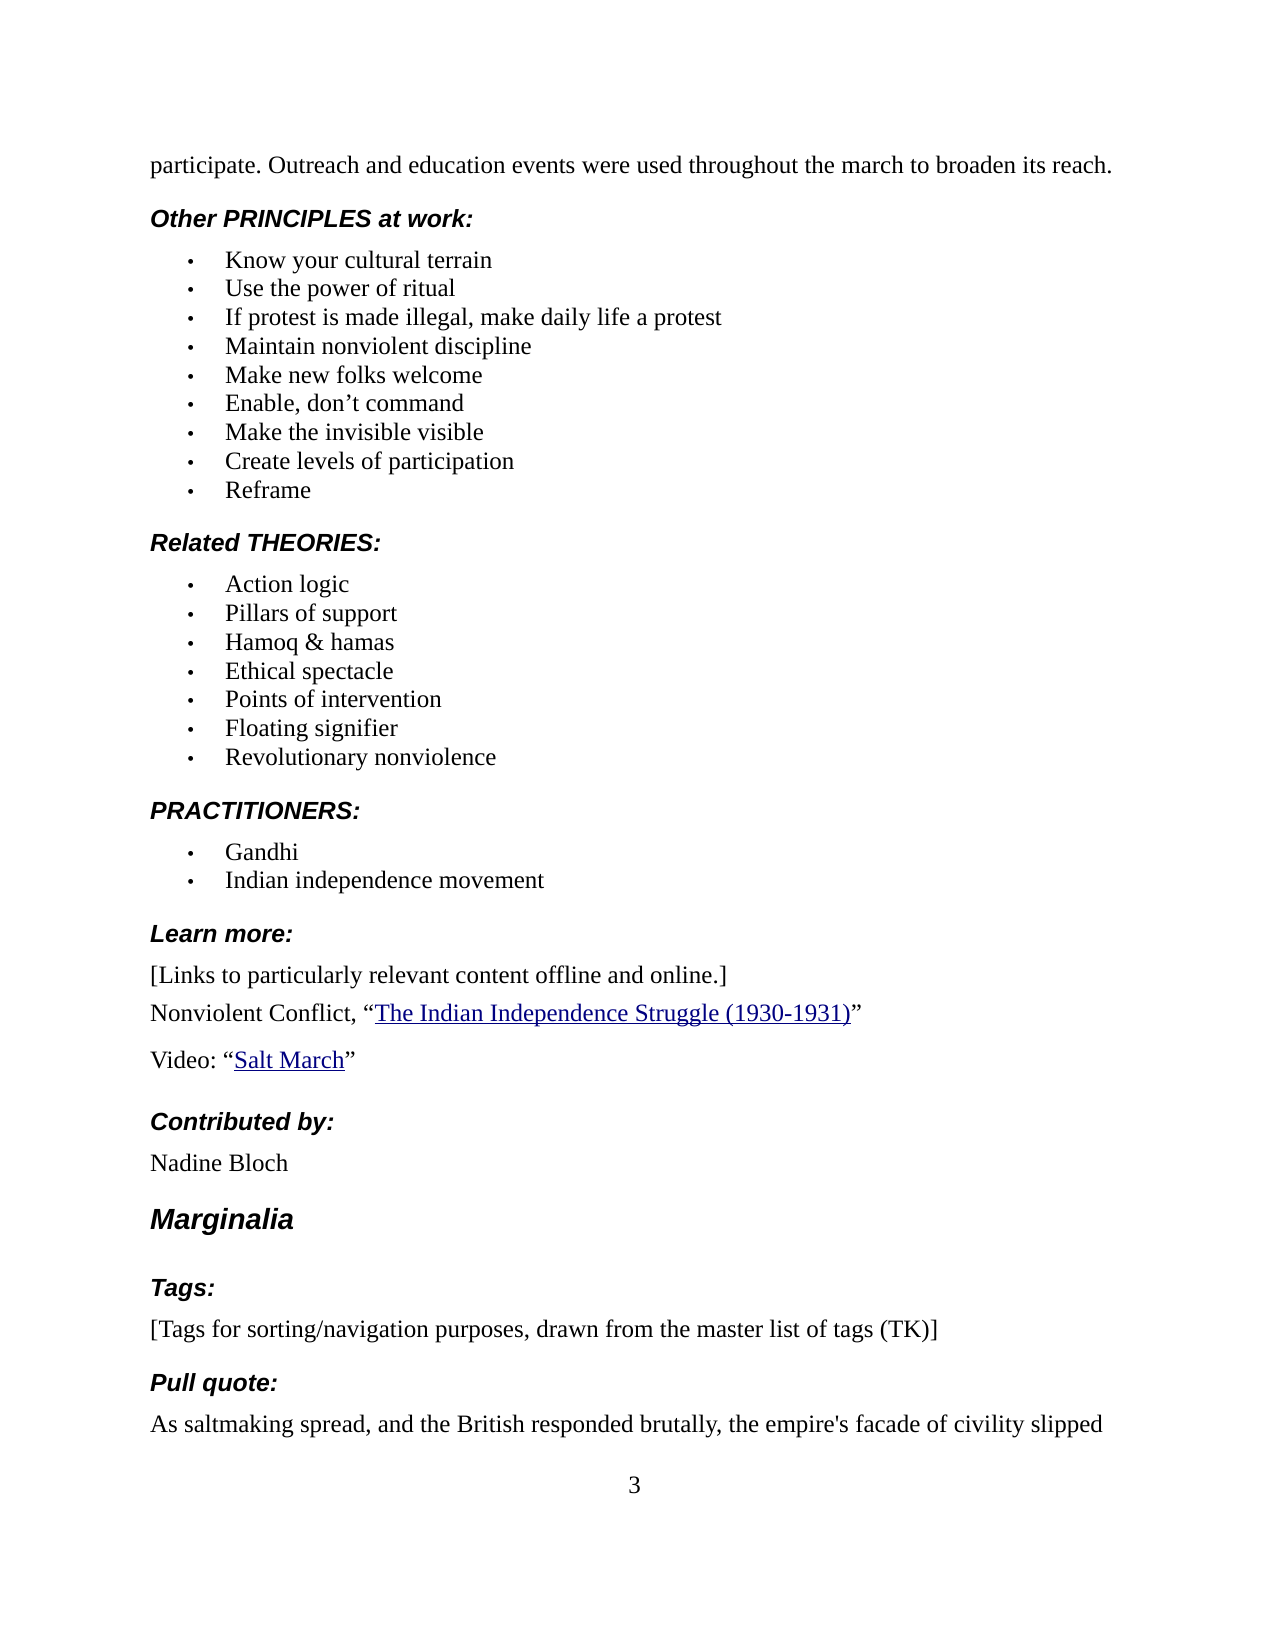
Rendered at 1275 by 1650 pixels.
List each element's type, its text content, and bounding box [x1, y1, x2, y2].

list Reframe [187, 475, 1125, 503]
list Use the power of ritual [187, 273, 1125, 302]
list Gandhi [187, 837, 1125, 866]
text Nonviolent Conflict, “The Indian Independence Struggle (1930-1931)” [150, 998, 1125, 1027]
text [Tags for sorting/navigation purposes, drawn from the master list of tags (TK)] [150, 1314, 1125, 1343]
subtitle PRACTITIONERS: [150, 796, 1125, 824]
text Nadine Bloch [150, 1148, 1125, 1177]
text [Links to particularly relevant content offline and online.] [150, 960, 1125, 989]
subtitle Related THEORIES: [150, 528, 1125, 557]
list Ethical spectacle [187, 656, 1125, 684]
list Maintain nonviolent discipline [187, 331, 1125, 360]
subtitle Tags: [150, 1273, 1125, 1302]
subtitle Other PRINCIPLES at work: [150, 204, 1125, 232]
list Hamoq & hamas [187, 627, 1125, 656]
subtitle Pull quote: [150, 1368, 1125, 1397]
text As saltmaking spread, and the British responded brutally, the empire's facade of civility slipped [150, 1409, 1125, 1438]
list Make the invisible visible [187, 417, 1125, 446]
subtitle Contributed by: [150, 1107, 1125, 1136]
list If protest is made illegal, make daily life a protest [187, 302, 1125, 331]
subtitle Marginalia [150, 1202, 1125, 1236]
list Action logic [187, 569, 1125, 598]
text participate. Outreach and education events were used throughout the march to broaden its reach. [150, 150, 1125, 179]
list Make new folks welcome [187, 360, 1125, 388]
list Pillars of support [187, 598, 1125, 627]
list Create levels of participation [187, 446, 1125, 475]
list Enable, don’t command [187, 388, 1125, 417]
text Video: “Salt March” [150, 1045, 1125, 1073]
list Revolutionary nonviolence [187, 742, 1125, 771]
list Know your cultural terrain [187, 245, 1125, 273]
list Floating signifier [187, 713, 1125, 742]
subtitle Learn more: [150, 919, 1125, 948]
list Indian independence movement [187, 866, 1125, 894]
list Points of intervention [187, 684, 1125, 713]
